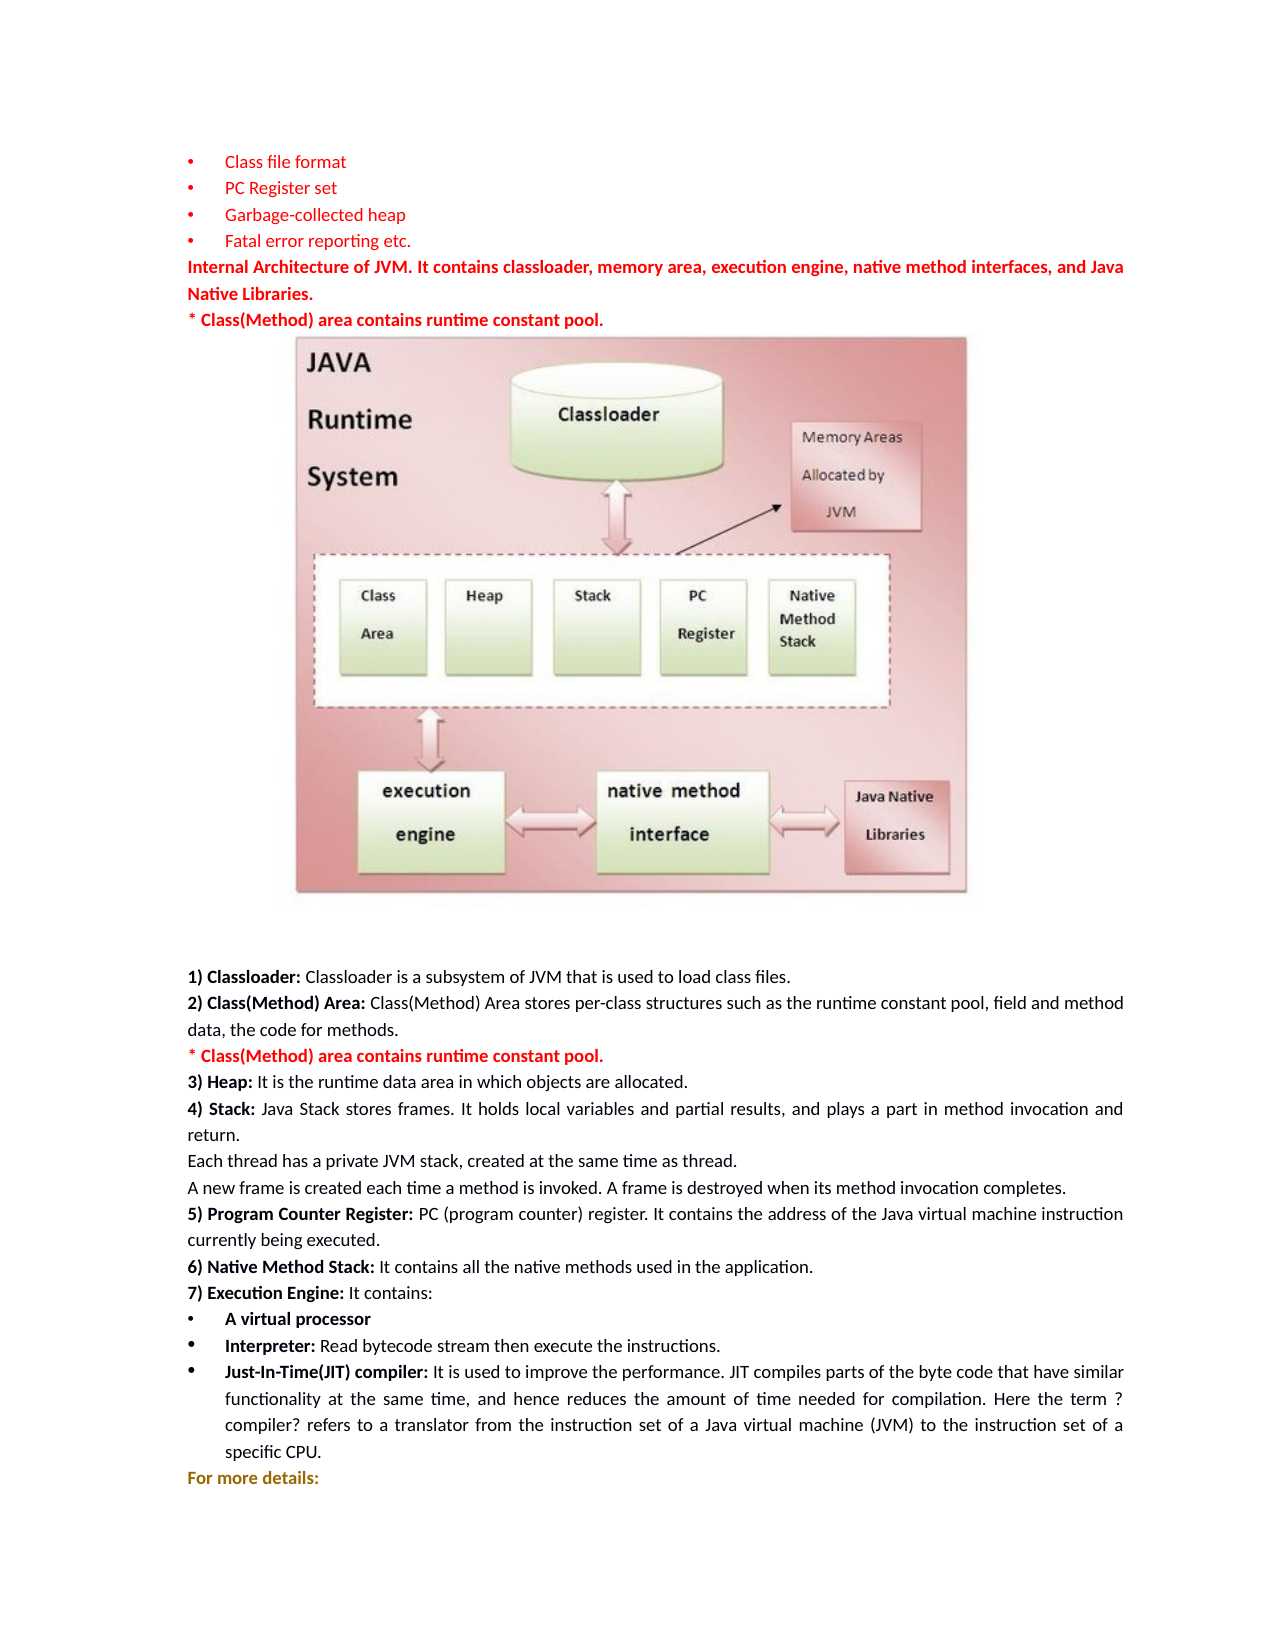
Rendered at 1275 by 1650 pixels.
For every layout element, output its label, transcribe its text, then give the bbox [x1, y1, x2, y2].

list Just-In-Time(JIT) compiler: It is used to improve the performance. JIT compiles parts of the byte code that have similar functionality at the same time, and hence reduces the amount of time needed for compilation. Here the term ?compiler? refers to a translator from the instruction set of a Java virtual machine (JVM) to the instruction set of a specific CPU. [187, 1361, 1125, 1463]
list 2) Class(Method) Area: Class(Method) Area stores per-class structures such as the runtime constant pool, field and method data, the code for methods. [150, 991, 1125, 1041]
picture [258, 334, 1017, 909]
list 3) Heap: It is the runtime data area in which objects are allocated. [150, 1070, 1125, 1093]
list 7) Execution Engine: It contains: [150, 1281, 1125, 1304]
list A virtual processor [187, 1308, 1125, 1331]
list 1) Classloader: Classloader is a subsystem of JVM that is used to load class files. [150, 965, 1125, 988]
list 6) Native Method Stack: It contains all the native methods used in the application. [150, 1255, 1125, 1278]
list * Class(Method) area contains runtime constant pool. [150, 1044, 1125, 1067]
list Interpreter: Read bytecode stream then execute the instructions. [187, 1334, 1125, 1357]
list Each thread has a private JVM stack, created at the same time as thread. [150, 1149, 1125, 1172]
list 4) Stack: Java Stack stores frames. It holds local variables and partial results, and plays a part in method invocation and return. [150, 1097, 1125, 1146]
list PC Register set [187, 176, 1125, 199]
list A new frame is created each time a method is invoked. A frame is destroyed when its method invocation completes. [150, 1176, 1125, 1199]
list 5) Program Counter Register: PC (program counter) register. It contains the address of the Java virtual machine instruction currently being executed. [150, 1202, 1125, 1251]
list Fatal error reporting etc. [187, 229, 1125, 252]
list Garbage-collected heap [187, 203, 1125, 226]
list * Class(Method) area contains runtime constant pool. [150, 308, 1125, 331]
list Internal Architecture of JVM. It contains classloader, memory area, execution engine, native method interfaces, and Java Native Libraries. [150, 255, 1125, 305]
list Class file format [187, 150, 1125, 173]
list For more details: [150, 1466, 1125, 1489]
